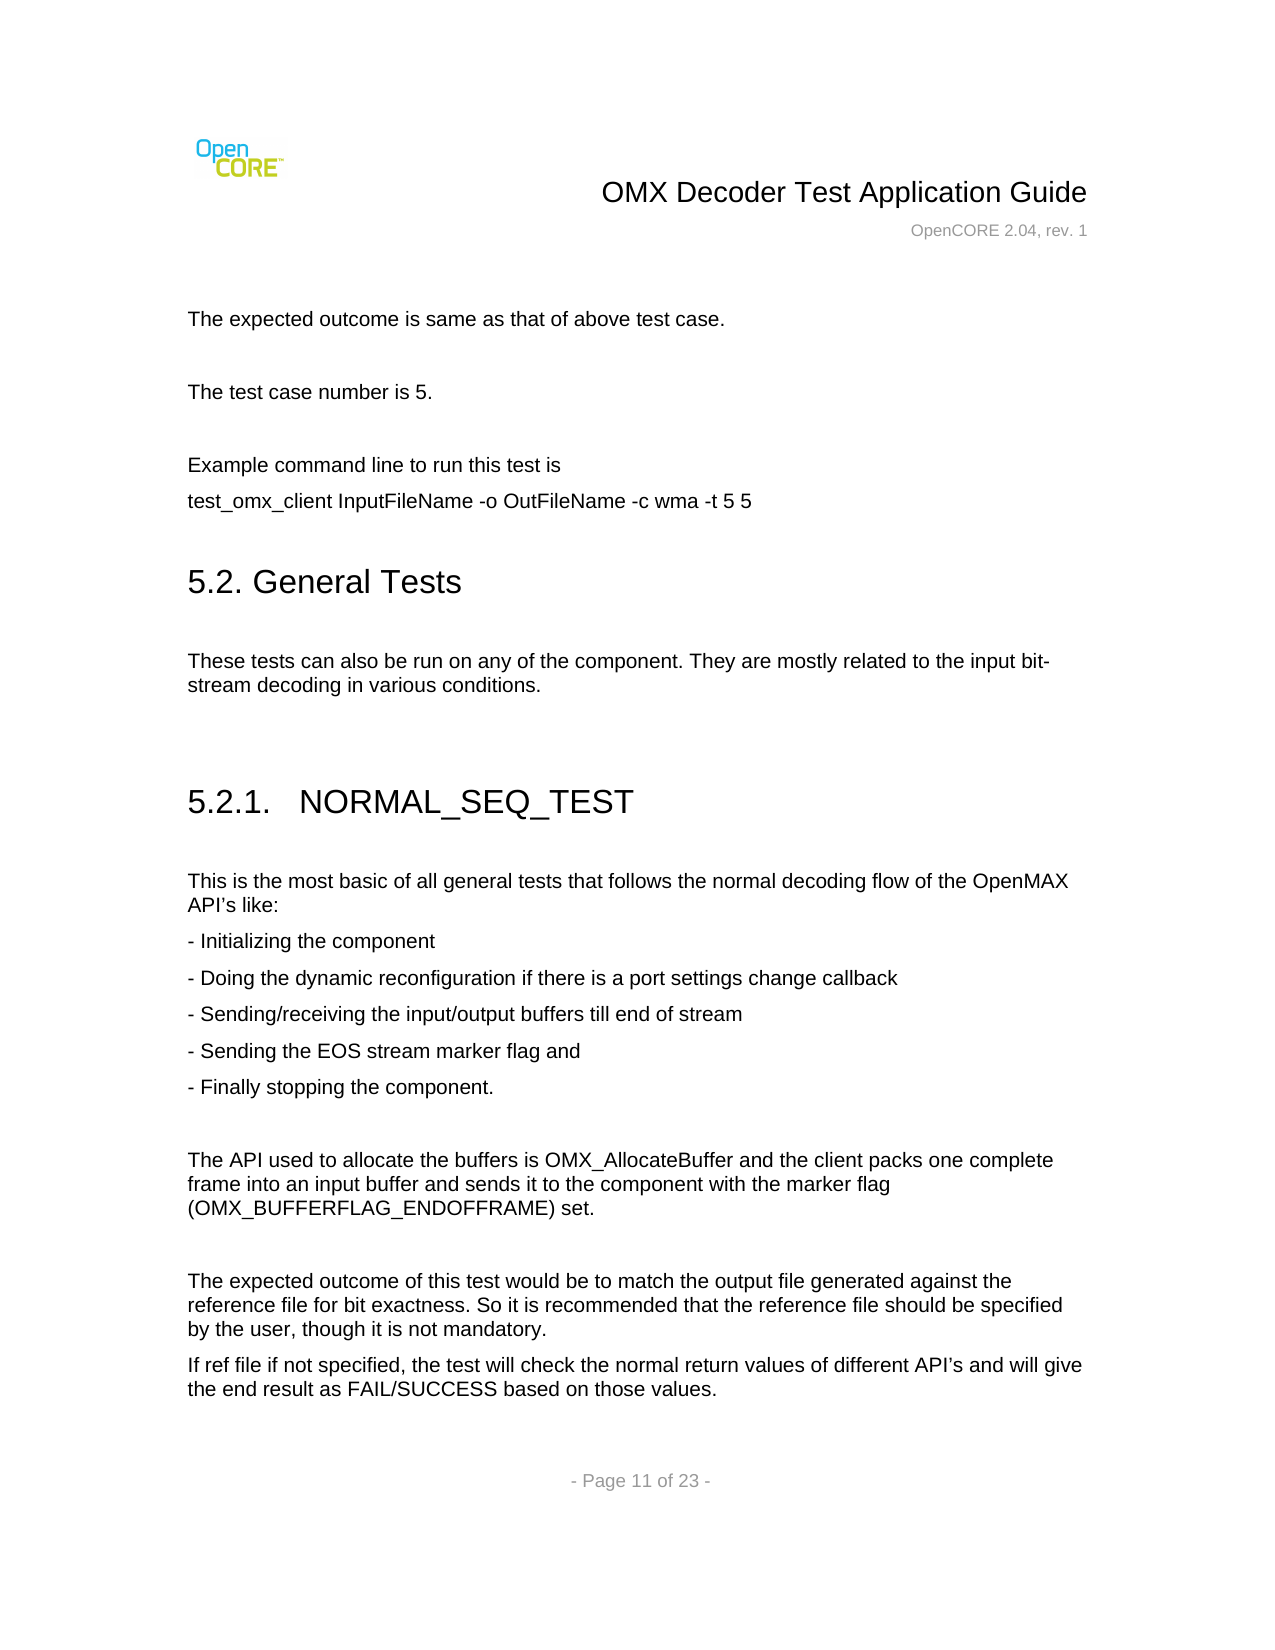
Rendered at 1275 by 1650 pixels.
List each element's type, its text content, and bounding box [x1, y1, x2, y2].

subtitle NORMAL_SEQ_TEST [187, 782, 1087, 821]
text This is the most basic of all general tests that follows the normal decoding flow of the OpenMAX API’s like: [187, 869, 1087, 917]
text The test case number is 5. [187, 379, 1087, 403]
text test_omx_client InputFileName -o OutFileName -c wma -t 5 5 [187, 489, 1087, 513]
text If ref file if not specified, the test will check the normal return values of different API’s and will give the end result as FAIL/SUCCESS based on those values. [187, 1353, 1087, 1401]
subtitle General Tests [187, 562, 1087, 600]
text - Doing the dynamic reconfiguration if there is a port settings change callback [187, 966, 1087, 990]
text - Finally stopping the component. [187, 1075, 1087, 1099]
text The expected outcome of this test would be to match the output file generated against the reference file for bit exactness. So it is recommended that the reference file should be specified by the user, though it is not mandatory. [187, 1269, 1087, 1341]
text - Sending/receiving the input/output buffers till end of stream [187, 1002, 1087, 1026]
text - Initializing the component [187, 929, 1087, 953]
picture [193, 137, 288, 179]
text Example command line to run this test is [187, 452, 1087, 476]
text - Sending the EOS stream marker flag and [187, 1039, 1087, 1063]
text The expected outcome is same as that of above test case. [187, 307, 1087, 331]
text These tests can also be run on any of the component. They are mostly related to the input bit-stream decoding in various conditions. [187, 649, 1087, 697]
text The API used to allocate the buffers is OMX_AllocateBuffer and the client packs one complete frame into an input buffer and sends it to the component with the marker flag (OMX_BUFFERFLAG_ENDOFFRAME) set. [187, 1148, 1087, 1220]
